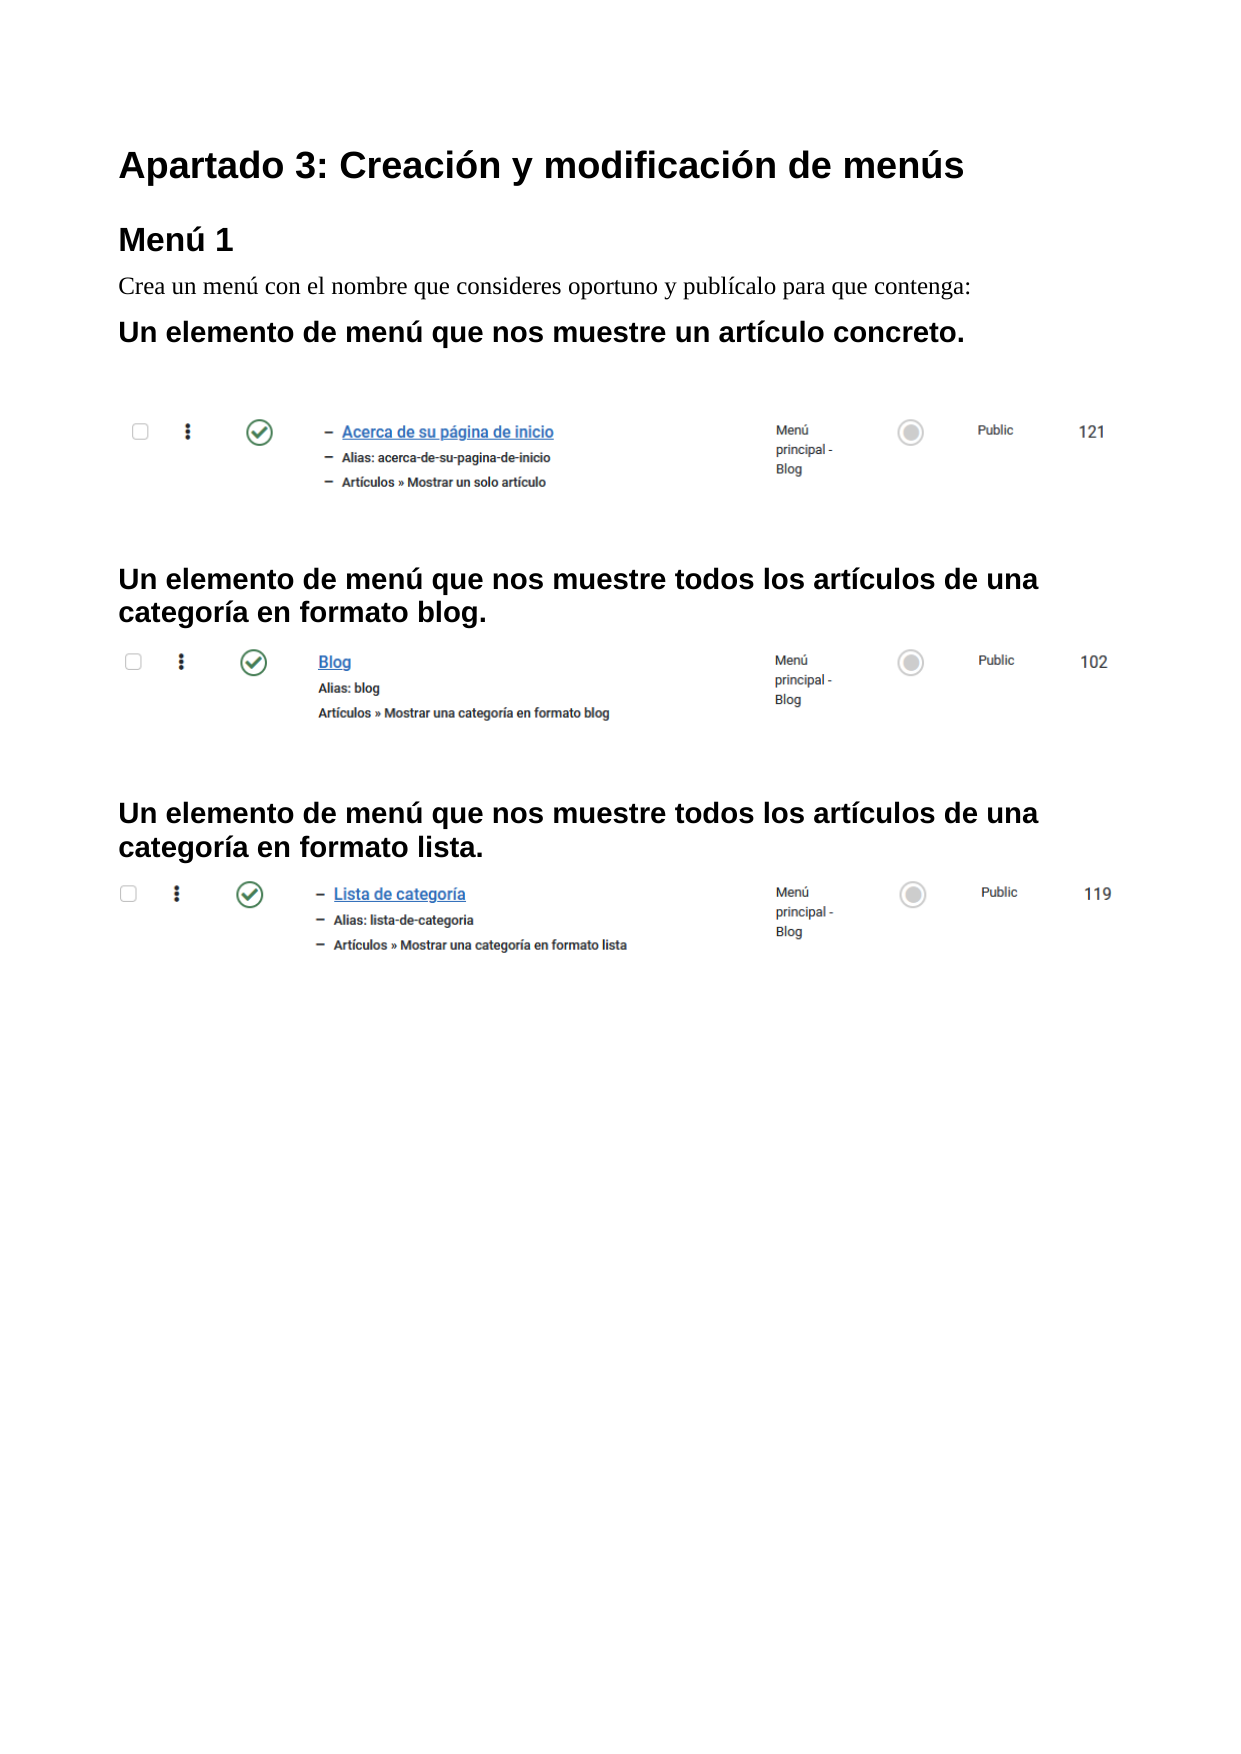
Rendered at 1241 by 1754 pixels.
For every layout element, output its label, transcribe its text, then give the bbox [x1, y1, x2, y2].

subtitle Un elemento de menú que nos muestre todos los artículos de una categoría en formato blog. [118, 562, 1122, 629]
subtitle Apartado 3: Creación y modificación de menús [118, 143, 1122, 187]
subtitle Un elemento de menú que nos muestre todos los artículos de una categoría en formato lista. [118, 796, 1122, 863]
picture [118, 875, 1123, 958]
subtitle Un elemento de menú que nos muestre un artículo concreto. [118, 314, 1122, 348]
picture [118, 641, 1123, 730]
text Crea un menú con el nombre que consideres oportuno y publícalo para que contenga: [118, 271, 1122, 300]
subtitle Menú 1 [118, 220, 1122, 259]
picture [118, 408, 1123, 496]
